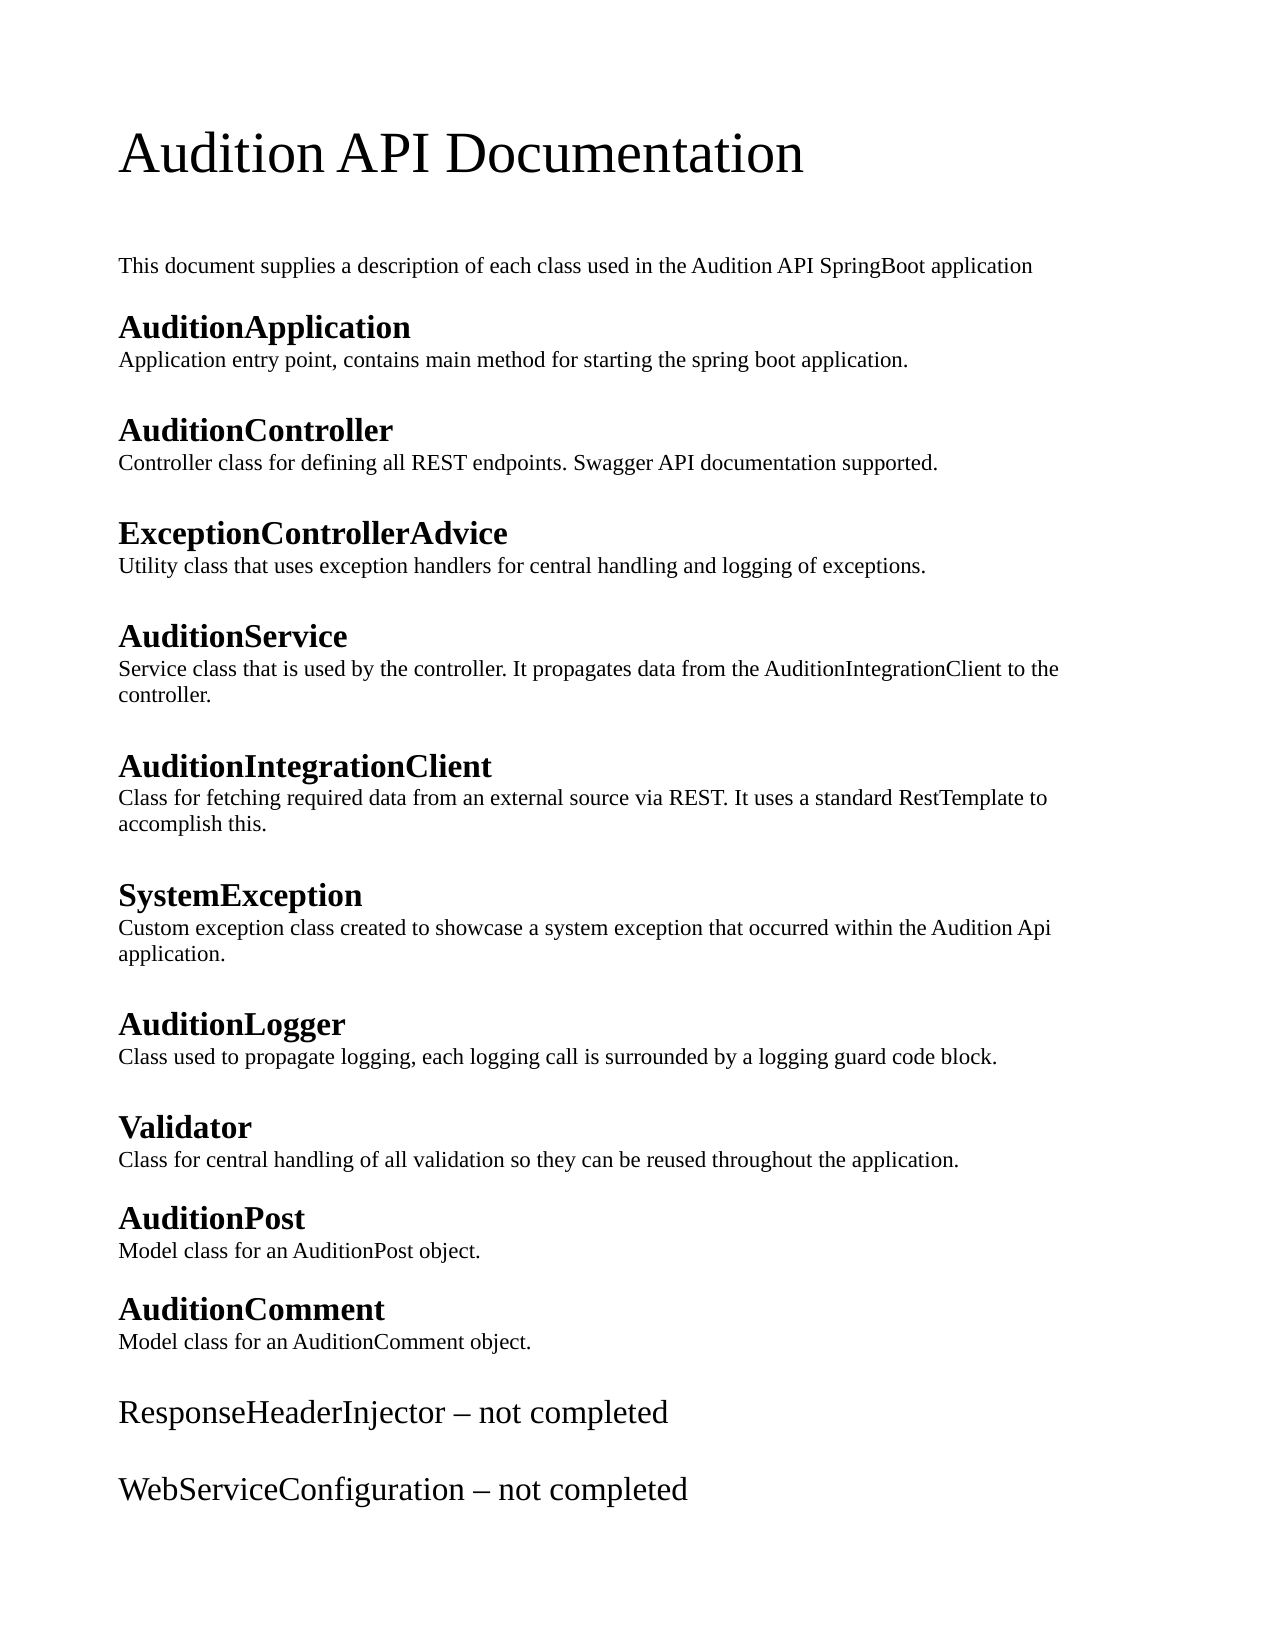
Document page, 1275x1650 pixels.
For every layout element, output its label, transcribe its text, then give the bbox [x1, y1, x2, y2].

text AuditionIntegrationClient [118, 746, 1157, 784]
text ExceptionControllerAdvice [118, 513, 1157, 552]
text Validator [118, 1108, 1157, 1146]
text This document supplies a description of each class used in the Audition API SpringBoot application [118, 252, 1157, 279]
text Class used to propagate logging, each logging call is surrounded by a logging guard code block. [118, 1043, 1157, 1069]
text Controller class for defining all REST endpoints. Swagger API documentation supported. [118, 449, 1157, 475]
text Class for central handling of all validation so they can be reused throughout the application. [118, 1146, 1157, 1172]
text Application entry point, contains main method for starting the spring boot application. [118, 346, 1157, 372]
text AuditionPost [118, 1199, 1157, 1237]
text Service class that is used by the controller. It propagates data from the AuditionIntegrationClient to the controller. [118, 655, 1157, 707]
text AuditionService [118, 616, 1157, 655]
text Utility class that uses exception handlers for central handling and logging of exceptions. [118, 552, 1157, 578]
text Model class for an AuditionComment object. [118, 1328, 1157, 1354]
text ResponseHeaderInjector – not completed [118, 1393, 1157, 1431]
text AuditionApplication [118, 307, 1157, 346]
text SystemException [118, 875, 1157, 913]
text Model class for an AuditionPost object. [118, 1237, 1157, 1263]
text Audition API Documentation [118, 118, 1157, 185]
text WebServiceConfiguration – not completed [118, 1469, 1157, 1508]
text AuditionLogger [118, 1004, 1157, 1043]
text Class for fetching required data from an external source via REST. It uses a standard RestTemplate to accomplish this. [118, 784, 1157, 837]
text AuditionComment [118, 1290, 1157, 1328]
text Custom exception class created to showcase a system exception that occurred within the Audition Api application. [118, 913, 1157, 966]
text AuditionController [118, 410, 1157, 449]
